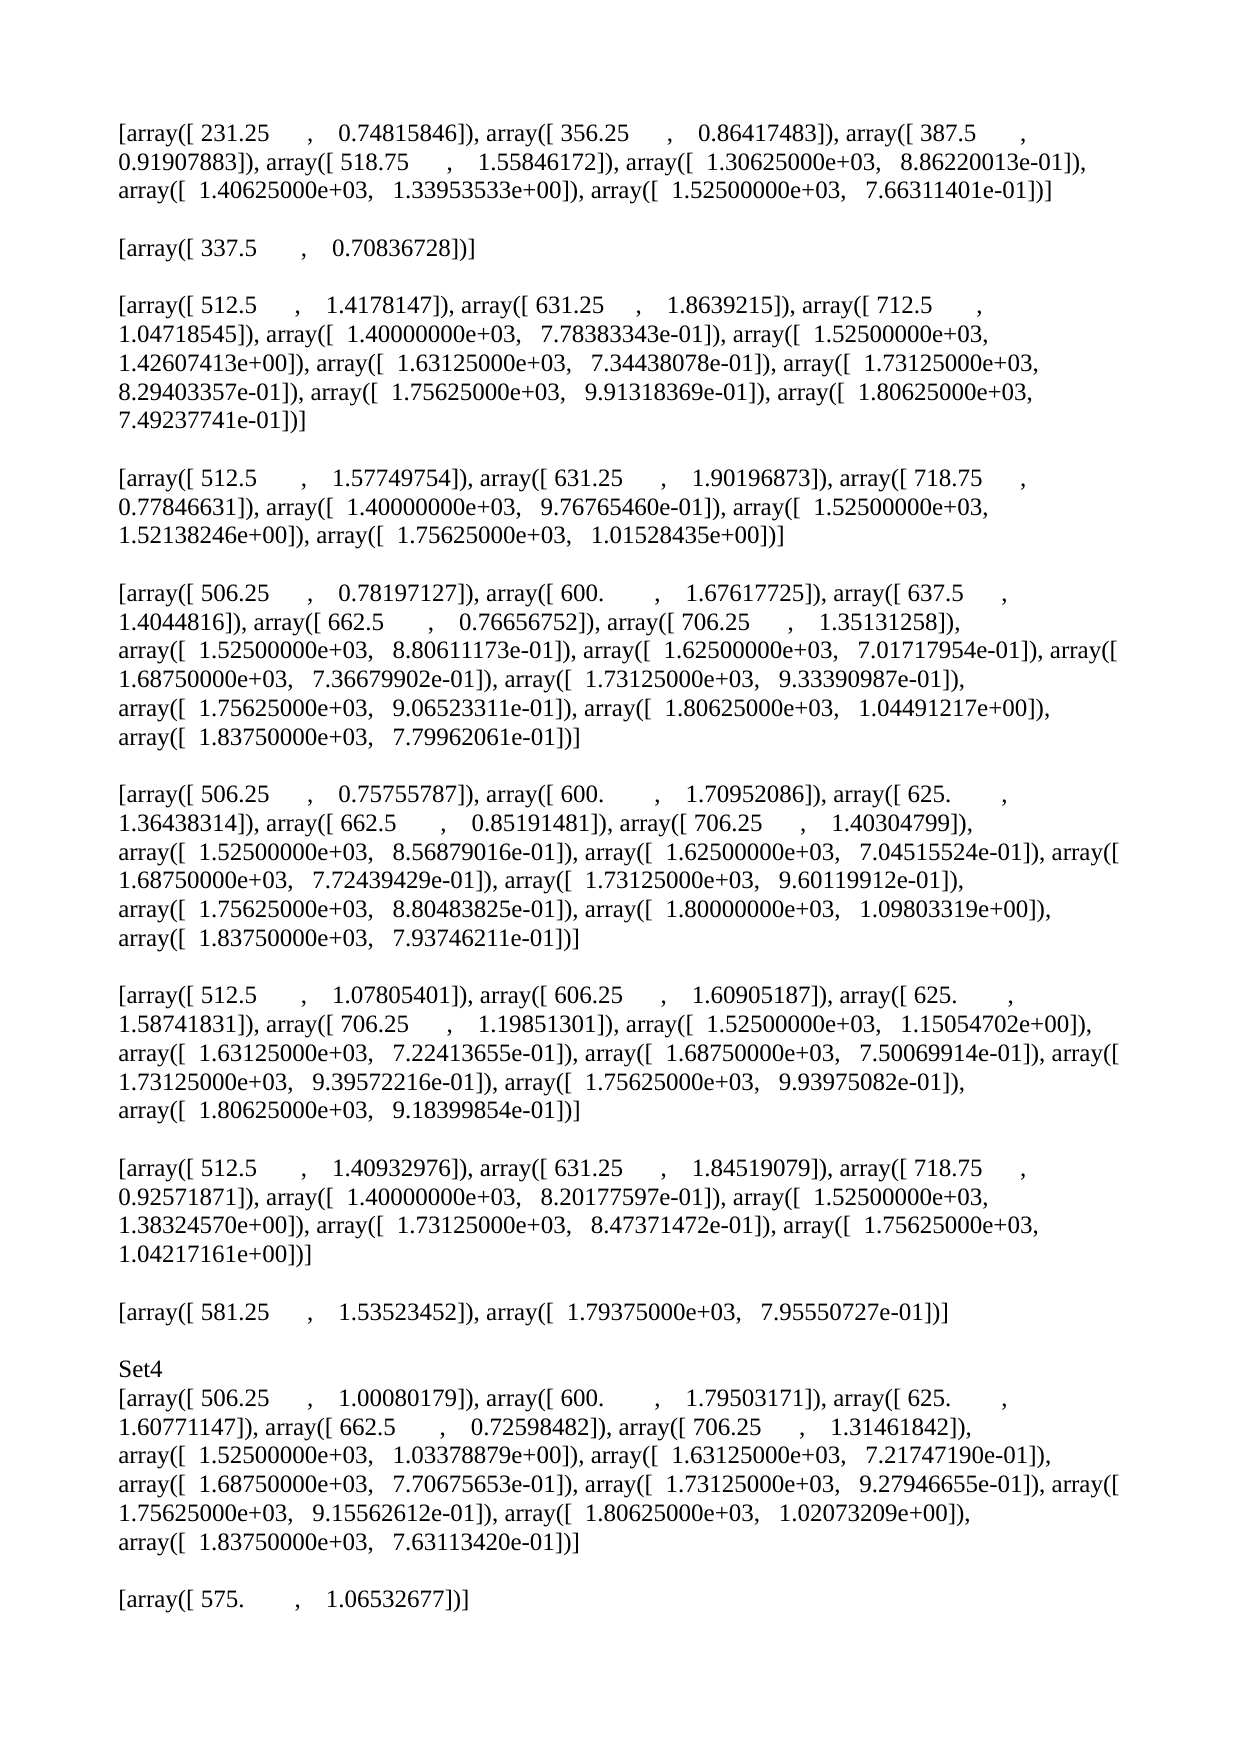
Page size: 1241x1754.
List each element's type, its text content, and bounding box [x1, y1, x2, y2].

text [array([ 512.5 , 1.57749754]), array([ 631.25 , 1.90196873]), array([ 718.75 , 0.77846631]), array([ 1.40000000e+03, 9.76765460e-01]), array([ 1.52500000e+03, 1.52138246e+00]), array([ 1.75625000e+03, 1.01528435e+00])] [118, 463, 1122, 549]
text [array([ 575. , 1.06532677])] [118, 1584, 1122, 1613]
text [array([ 506.25 , 0.78197127]), array([ 600. , 1.67617725]), array([ 637.5 , 1.4044816]), array([ 662.5 , 0.76656752]), array([ 706.25 , 1.35131258]), array([ 1.52500000e+03, 8.80611173e-01]), array([ 1.62500000e+03, 7.01717954e-01]), array([ 1.68750000e+03, 7.36679902e-01]), array([ 1.73125000e+03, 9.33390987e-01]), array([ 1.75625000e+03, 9.06523311e-01]), array([ 1.80625000e+03, 1.04491217e+00]), array([ 1.83750000e+03, 7.79962061e-01])] [118, 578, 1122, 751]
text [array([ 231.25 , 0.74815846]), array([ 356.25 , 0.86417483]), array([ 387.5 , 0.91907883]), array([ 518.75 , 1.55846172]), array([ 1.30625000e+03, 8.86220013e-01]), array([ 1.40625000e+03, 1.33953533e+00]), array([ 1.52500000e+03, 7.66311401e-01])] [118, 118, 1122, 204]
text [array([ 512.5 , 1.4178147]), array([ 631.25 , 1.8639215]), array([ 712.5 , 1.04718545]), array([ 1.40000000e+03, 7.78383343e-01]), array([ 1.52500000e+03, 1.42607413e+00]), array([ 1.63125000e+03, 7.34438078e-01]), array([ 1.73125000e+03, 8.29403357e-01]), array([ 1.75625000e+03, 9.91318369e-01]), array([ 1.80625000e+03, 7.49237741e-01])] [118, 291, 1122, 434]
text [array([ 512.5 , 1.40932976]), array([ 631.25 , 1.84519079]), array([ 718.75 , 0.92571871]), array([ 1.40000000e+03, 8.20177597e-01]), array([ 1.52500000e+03, 1.38324570e+00]), array([ 1.73125000e+03, 8.47371472e-01]), array([ 1.75625000e+03, 1.04217161e+00])] [118, 1153, 1122, 1268]
text [array([ 506.25 , 1.00080179]), array([ 600. , 1.79503171]), array([ 625. , 1.60771147]), array([ 662.5 , 0.72598482]), array([ 706.25 , 1.31461842]), array([ 1.52500000e+03, 1.03378879e+00]), array([ 1.63125000e+03, 7.21747190e-01]), array([ 1.68750000e+03, 7.70675653e-01]), array([ 1.73125000e+03, 9.27946655e-01]), array([ 1.75625000e+03, 9.15562612e-01]), array([ 1.80625000e+03, 1.02073209e+00]), array([ 1.83750000e+03, 7.63113420e-01])] [118, 1383, 1122, 1556]
text [array([ 337.5 , 0.70836728])] [118, 233, 1122, 262]
text [array([ 506.25 , 0.75755787]), array([ 600. , 1.70952086]), array([ 625. , 1.36438314]), array([ 662.5 , 0.85191481]), array([ 706.25 , 1.40304799]), array([ 1.52500000e+03, 8.56879016e-01]), array([ 1.62500000e+03, 7.04515524e-01]), array([ 1.68750000e+03, 7.72439429e-01]), array([ 1.73125000e+03, 9.60119912e-01]), array([ 1.75625000e+03, 8.80483825e-01]), array([ 1.80000000e+03, 1.09803319e+00]), array([ 1.83750000e+03, 7.93746211e-01])] [118, 779, 1122, 952]
text Set4 [118, 1354, 1122, 1383]
text [array([ 512.5 , 1.07805401]), array([ 606.25 , 1.60905187]), array([ 625. , 1.58741831]), array([ 706.25 , 1.19851301]), array([ 1.52500000e+03, 1.15054702e+00]), array([ 1.63125000e+03, 7.22413655e-01]), array([ 1.68750000e+03, 7.50069914e-01]), array([ 1.73125000e+03, 9.39572216e-01]), array([ 1.75625000e+03, 9.93975082e-01]), array([ 1.80625000e+03, 9.18399854e-01])] [118, 981, 1122, 1124]
text [array([ 581.25 , 1.53523452]), array([ 1.79375000e+03, 7.95550727e-01])] [118, 1297, 1122, 1326]
